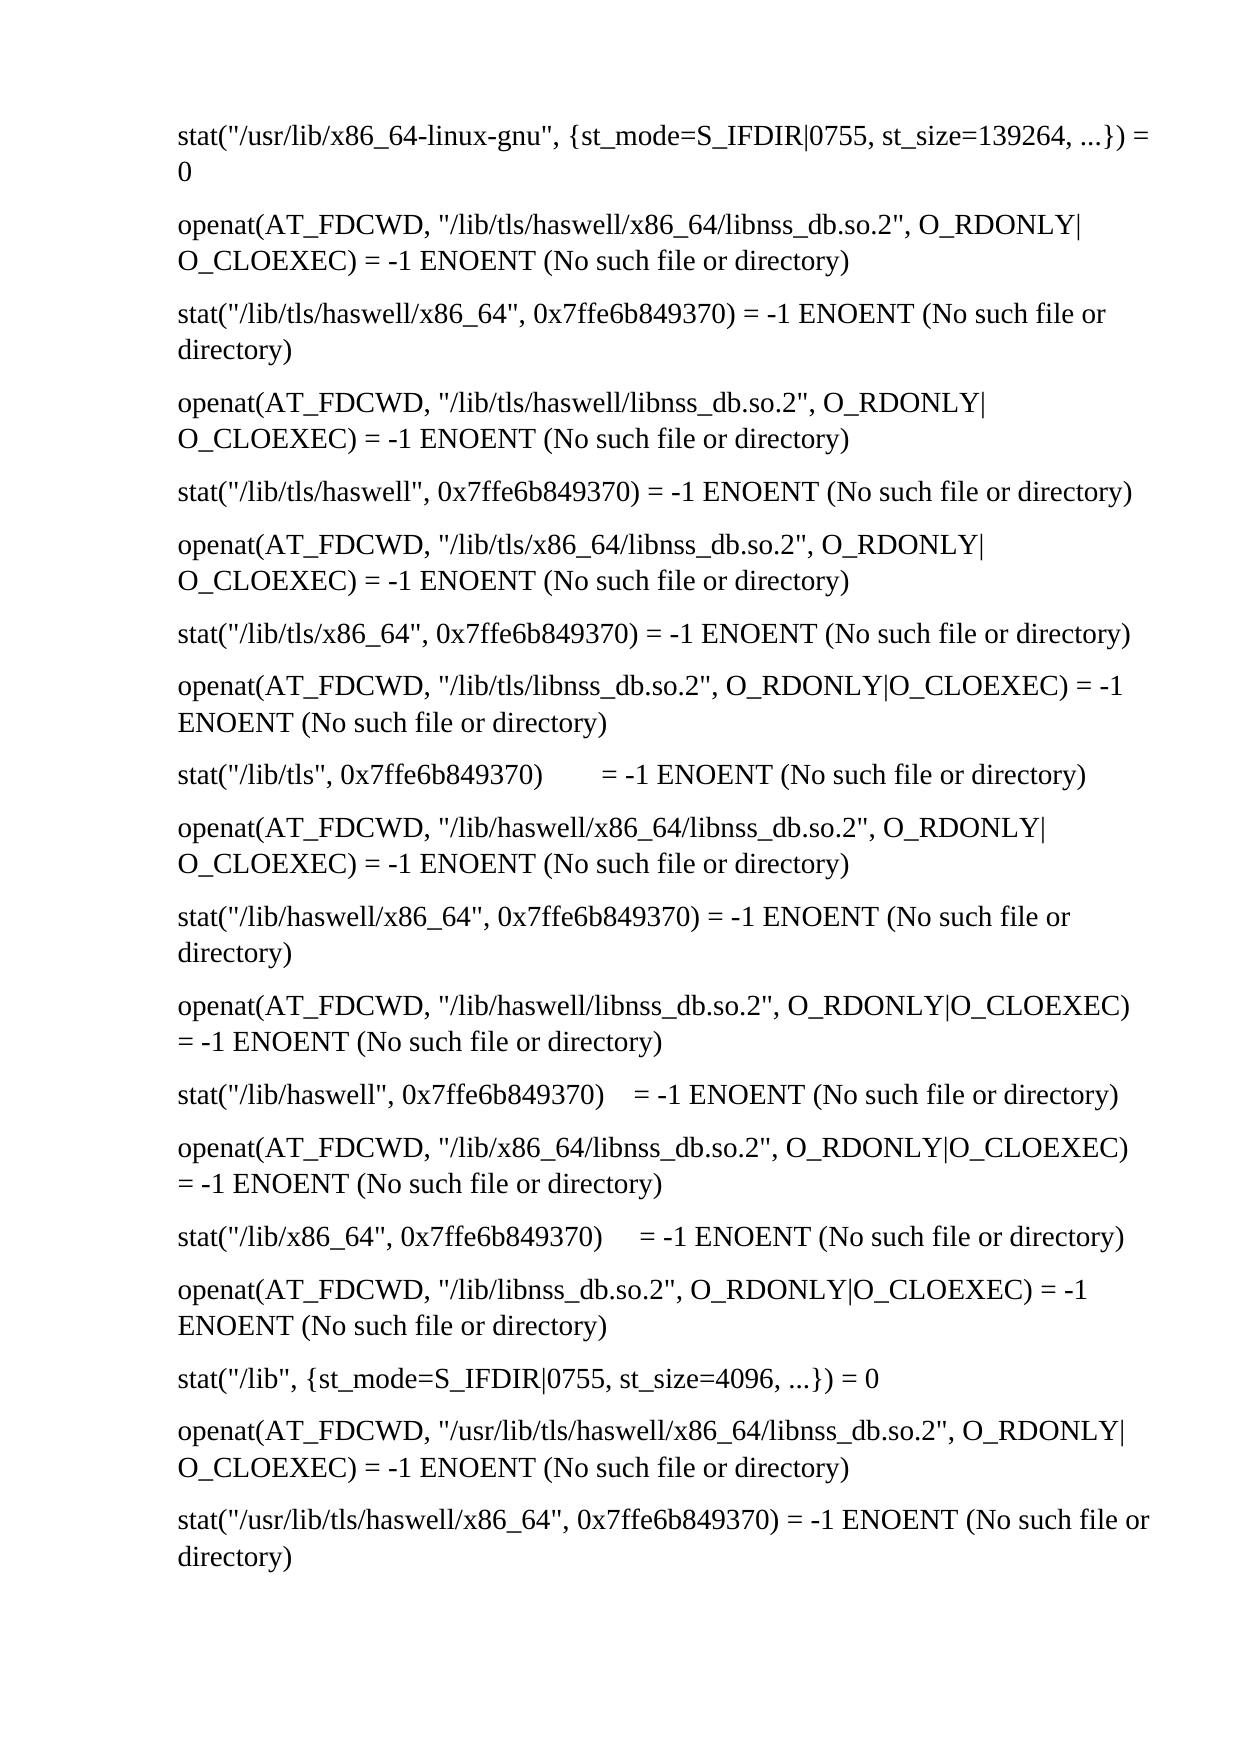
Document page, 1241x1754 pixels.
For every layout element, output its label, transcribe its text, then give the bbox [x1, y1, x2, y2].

text openat(AT_FDCWD, "/lib/x86_64/libnss_db.so.2", O_RDONLY|O_CLOEXEC) = -1 ENOENT (No such file or directory) [177, 1130, 1152, 1200]
text openat(AT_FDCWD, "/lib/tls/haswell/libnss_db.so.2", O_RDONLY|O_CLOEXEC) = -1 ENOENT (No such file or directory) [177, 385, 1152, 455]
text openat(AT_FDCWD, "/usr/lib/tls/haswell/x86_64/libnss_db.so.2", O_RDONLY|O_CLOEXEC) = -1 ENOENT (No such file or directory) [177, 1413, 1152, 1483]
text stat("/usr/lib/tls/haswell/x86_64", 0x7ffe6b849370) = -1 ENOENT (No such file or directory) [177, 1502, 1152, 1572]
text stat("/usr/lib/x86_64-linux-gnu", {st_mode=S_IFDIR|0755, st_size=139264, ...}) = 0 [177, 118, 1152, 188]
text openat(AT_FDCWD, "/lib/tls/haswell/x86_64/libnss_db.so.2", O_RDONLY|O_CLOEXEC) = -1 ENOENT (No such file or directory) [177, 207, 1152, 277]
text stat("/lib/tls/haswell/x86_64", 0x7ffe6b849370) = -1 ENOENT (No such file or directory) [177, 296, 1152, 366]
text stat("/lib/haswell/x86_64", 0x7ffe6b849370) = -1 ENOENT (No such file or directory) [177, 899, 1152, 969]
text stat("/lib", {st_mode=S_IFDIR|0755, st_size=4096, ...}) = 0 [177, 1361, 1152, 1394]
text stat("/lib/tls/x86_64", 0x7ffe6b849370) = -1 ENOENT (No such file or directory) [177, 616, 1152, 649]
text stat("/lib/tls", 0x7ffe6b849370) = -1 ENOENT (No such file or directory) [177, 757, 1152, 791]
text openat(AT_FDCWD, "/lib/libnss_db.so.2", O_RDONLY|O_CLOEXEC) = -1 ENOENT (No such file or directory) [177, 1272, 1152, 1341]
text openat(AT_FDCWD, "/lib/tls/x86_64/libnss_db.so.2", O_RDONLY|O_CLOEXEC) = -1 ENOENT (No such file or directory) [177, 527, 1152, 596]
text stat("/lib/tls/haswell", 0x7ffe6b849370) = -1 ENOENT (No such file or directory) [177, 474, 1152, 507]
text stat("/lib/x86_64", 0x7ffe6b849370) = -1 ENOENT (No such file or directory) [177, 1219, 1152, 1252]
text openat(AT_FDCWD, "/lib/tls/libnss_db.so.2", O_RDONLY|O_CLOEXEC) = -1 ENOENT (No such file or directory) [177, 668, 1152, 738]
text openat(AT_FDCWD, "/lib/haswell/libnss_db.so.2", O_RDONLY|O_CLOEXEC) = -1 ENOENT (No such file or directory) [177, 988, 1152, 1058]
text openat(AT_FDCWD, "/lib/haswell/x86_64/libnss_db.so.2", O_RDONLY|O_CLOEXEC) = -1 ENOENT (No such file or directory) [177, 810, 1152, 880]
text stat("/lib/haswell", 0x7ffe6b849370) = -1 ENOENT (No such file or directory) [177, 1077, 1152, 1111]
